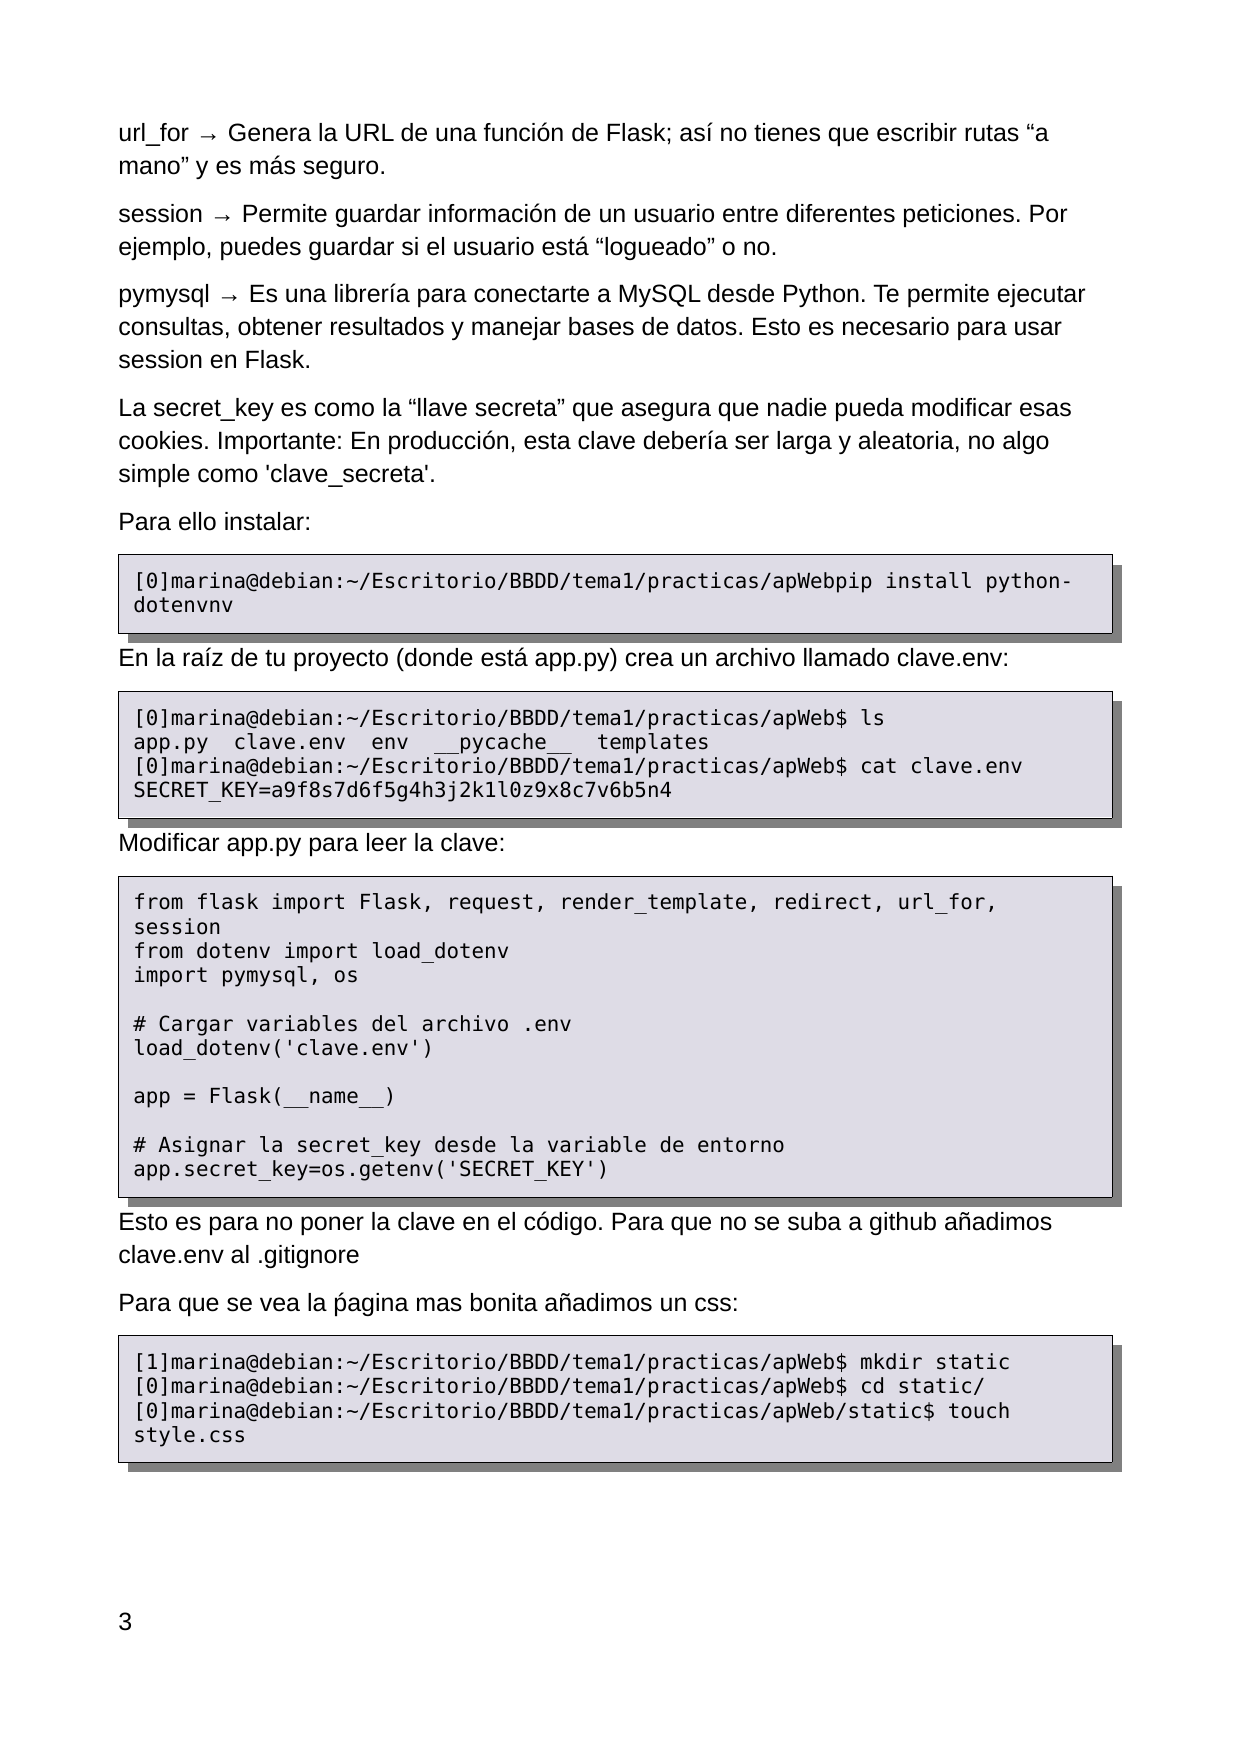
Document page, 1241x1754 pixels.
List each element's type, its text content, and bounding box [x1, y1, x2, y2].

text En la raíz de tu proyecto (donde está app.py) crea un archivo llamado clave.env: [118, 643, 1122, 672]
text Para que se vea la ṕagina mas bonita añadimos un css: [118, 1288, 1122, 1316]
text La secret_key es como la “llave secreta” que asegura que nadie pueda modificar esas cookies. Importante: En producción, esta clave debería ser larga y aleatoria, no algo simple como 'clave_secreta'. [118, 393, 1122, 488]
text load_dotenv('clave.env') [119, 1021, 1112, 1045]
text [0]marina@debian:~/Escritorio/BBDD/tema1/practicas/apWeb/static$ touch style.css [119, 1384, 1112, 1462]
text Para ello instalar: [118, 507, 1122, 535]
text # Asignar la secret_key desde la variable de entorno [119, 1118, 1112, 1142]
text pymysql → Es una librería para conectarte a MySQL desde Python. Te permite ejecutar consultas, obtener resultados y manejar bases de datos. Esto es necesario para usar session en Flask. [118, 279, 1122, 374]
text SECRET_KEY=a9f8s7d6f5g4h3j2k1l0z9x8c7v6b5n4 [119, 763, 1112, 817]
text from dotenv import load_dotenv [119, 924, 1112, 948]
text [0]marina@debian:~/Escritorio/BBDD/tema1/practicas/apWeb$ cat clave.env [119, 739, 1112, 763]
text # Cargar variables del archivo .env [119, 997, 1112, 1021]
text [0]marina@debian:~/Escritorio/BBDD/tema1/practicas/apWebpip install python-dotenvnv [119, 555, 1112, 633]
text [0]marina@debian:~/Escritorio/BBDD/tema1/practicas/apWeb$ cd static/ [119, 1359, 1112, 1384]
text Esto es para no poner la clave en el código. Para que no se suba a github añadimos clave.env al .gitignore [118, 1207, 1122, 1269]
text import pymysql, os [119, 948, 1112, 973]
text Modificar app.py para leer la clave: [118, 828, 1122, 857]
text from flask import Flask, request, render_template, redirect, url_for, session [119, 877, 1112, 924]
text app = Flask(__name__) [119, 1070, 1112, 1094]
text [1]marina@debian:~/Escritorio/BBDD/tema1/practicas/apWeb$ mkdir static [119, 1336, 1112, 1359]
text app.py clave.env env __pycache__ templates [119, 715, 1112, 739]
text app.secret_key=os.getenv('SECRET_KEY') [119, 1142, 1112, 1197]
text [0]marina@debian:~/Escritorio/BBDD/tema1/practicas/apWeb$ ls [119, 692, 1112, 715]
text url_for → Genera la URL de una función de Flask; así no tienes que escribir rutas “a mano” y es más seguro. [118, 118, 1122, 180]
text session → Permite guardar información de un usuario entre diferentes peticiones. Por ejemplo, puedes guardar si el usuario está “logueado” o no. [118, 199, 1122, 261]
